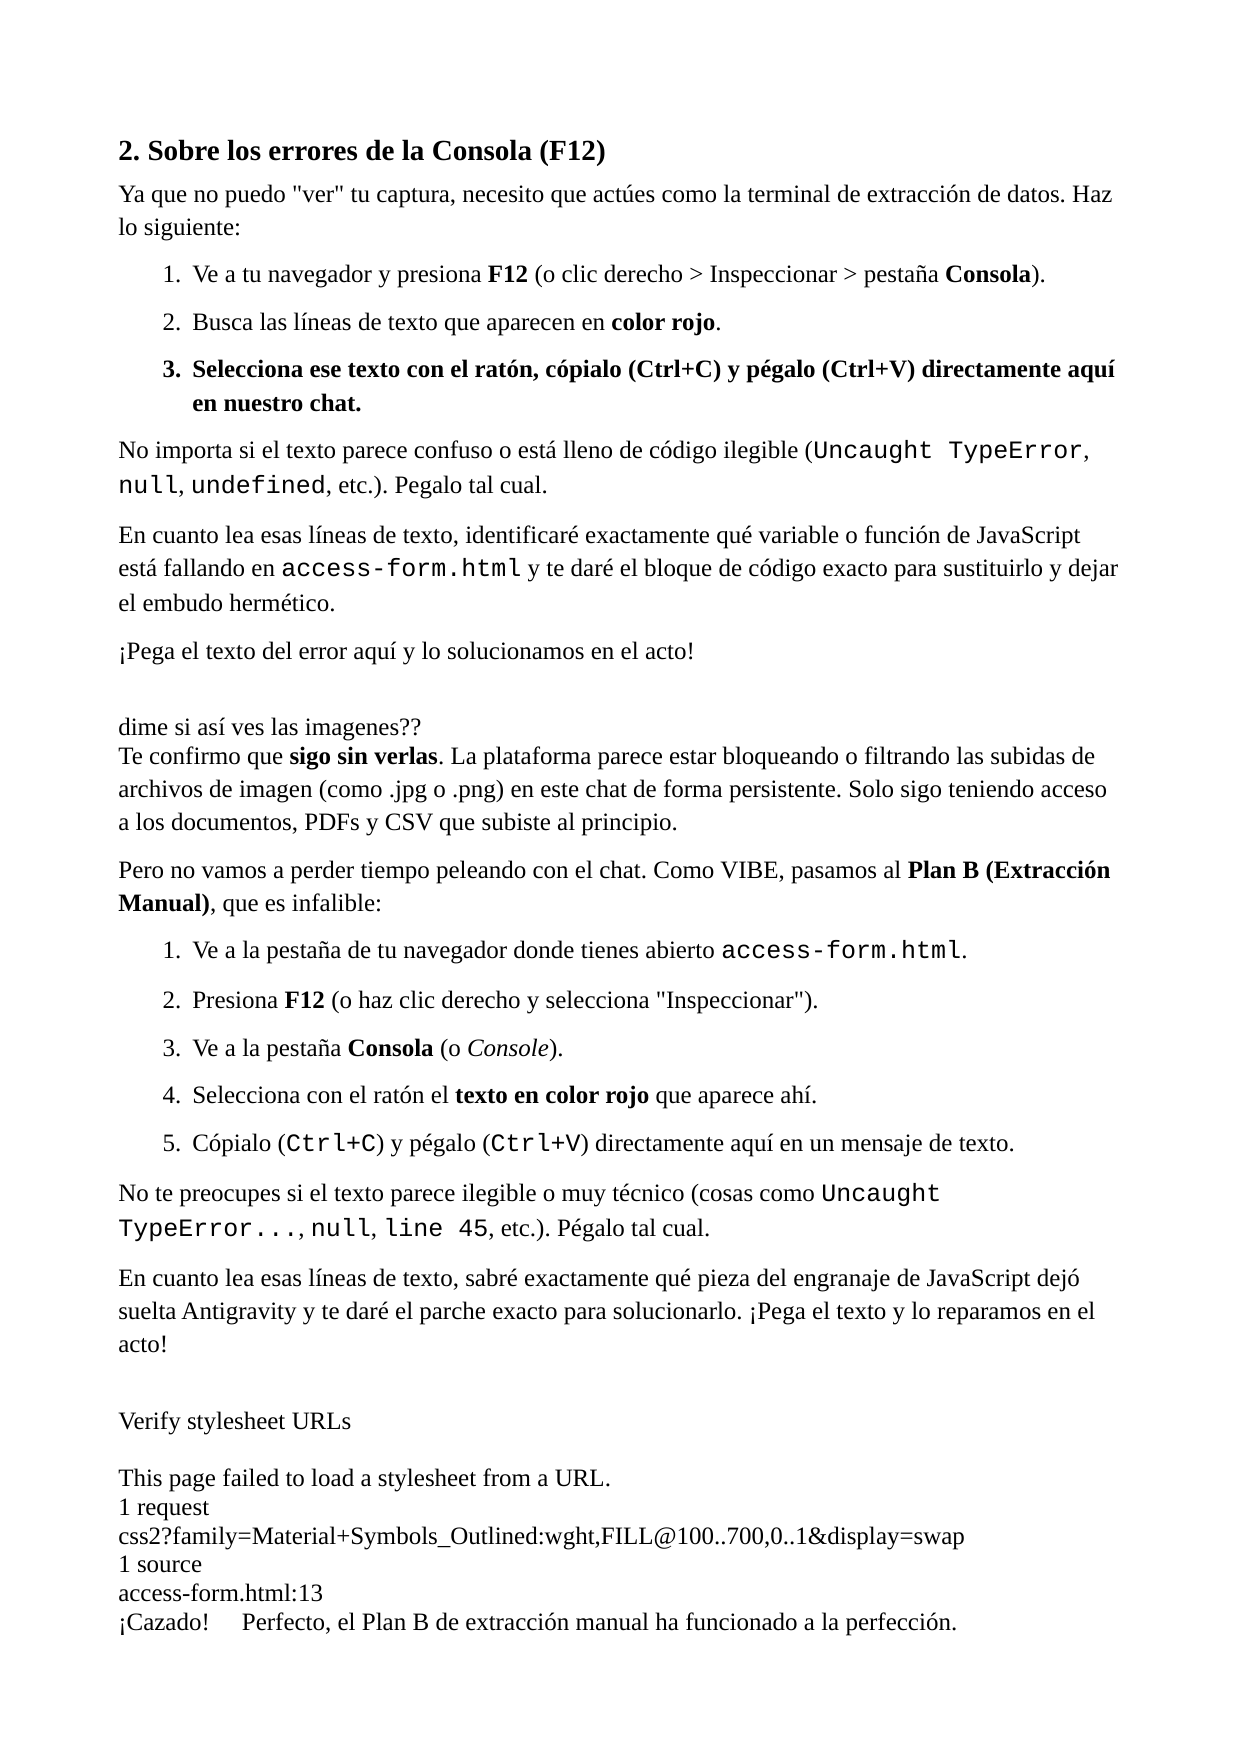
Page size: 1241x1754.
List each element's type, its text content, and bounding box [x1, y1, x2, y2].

table_cell dime si así ves las imagenes?? [118, 713, 1122, 741]
table_cell Te confirmo que sigo sin verlas. La plataforma parece estar bloqueando o filtrando las subidas de archivos de imagen (como .jpg o .png) en este chat de forma persistente. Solo sigo teniendo acceso a los documentos, PDFs y CSV que subiste al principio. Pero no vamos a perder tiempo peleando con el chat. Como VIBE, pasamos al Plan B (Extracción Manual), que es infalible: Ve a la pestaña de tu navegador donde tienes abierto access-form.html. Presiona F12 (o haz clic derecho y selecciona "Inspeccionar"). Ve a la pestaña Consola (o Console). Selecciona con el ratón el texto en color rojo que aparece ahí. Cópialo (Ctrl+C) y pégalo (Ctrl+V) directamente aquí en un mensaje de texto. No te preocupes si el texto parece ilegible o muy técnico (cosas como Uncaught TypeError..., null, line 45, etc.). Pégalo tal cual. En cuanto lea esas líneas de texto, sabré exactamente qué pieza del engranaje de JavaScript dejó suelta Antigravity y te daré el parche exacto para solucionarlo. ¡Pega el texto y lo reparamos en el acto! [118, 741, 1122, 1406]
table_cell Verify stylesheet URLs This page failed to load a stylesheet from a URL. 1 request css2?family=Material+Symbols_Outlined:wght,FILL@100..700,0..1&display=swap 1 source access-form.html:13 [118, 1406, 1122, 1607]
table_cell ¡Cazado! 🎯 Perfecto, el Plan B de extracción manual ha funcionado a la perfección. [118, 1607, 1122, 1636]
table_cell 2. Sobre los errores de la Consola (F12) Ya que no puedo "ver" tu captura, necesito que actúes como la terminal de extracción de datos. Haz lo siguiente: Ve a tu navegador y presiona F12 (o clic derecho > Inspeccionar > pestaña Consola). Busca las líneas de texto que aparecen en color rojo. Selecciona ese texto con el ratón, cópialo (Ctrl+C) y pégalo (Ctrl+V) directamente aquí en nuestro chat. No importa si el texto parece confuso o está lleno de código ilegible (Uncaught TypeError, null, undefined, etc.). Pegalo tal cual. En cuanto lea esas líneas de texto, identificaré exactamente qué variable o función de JavaScript está fallando en access-form.html y te daré el bloque de código exacto para sustituirlo y dejar el embudo hermético. ¡Pega el texto del error aquí y lo solucionamos en el acto! [118, 118, 1122, 712]
